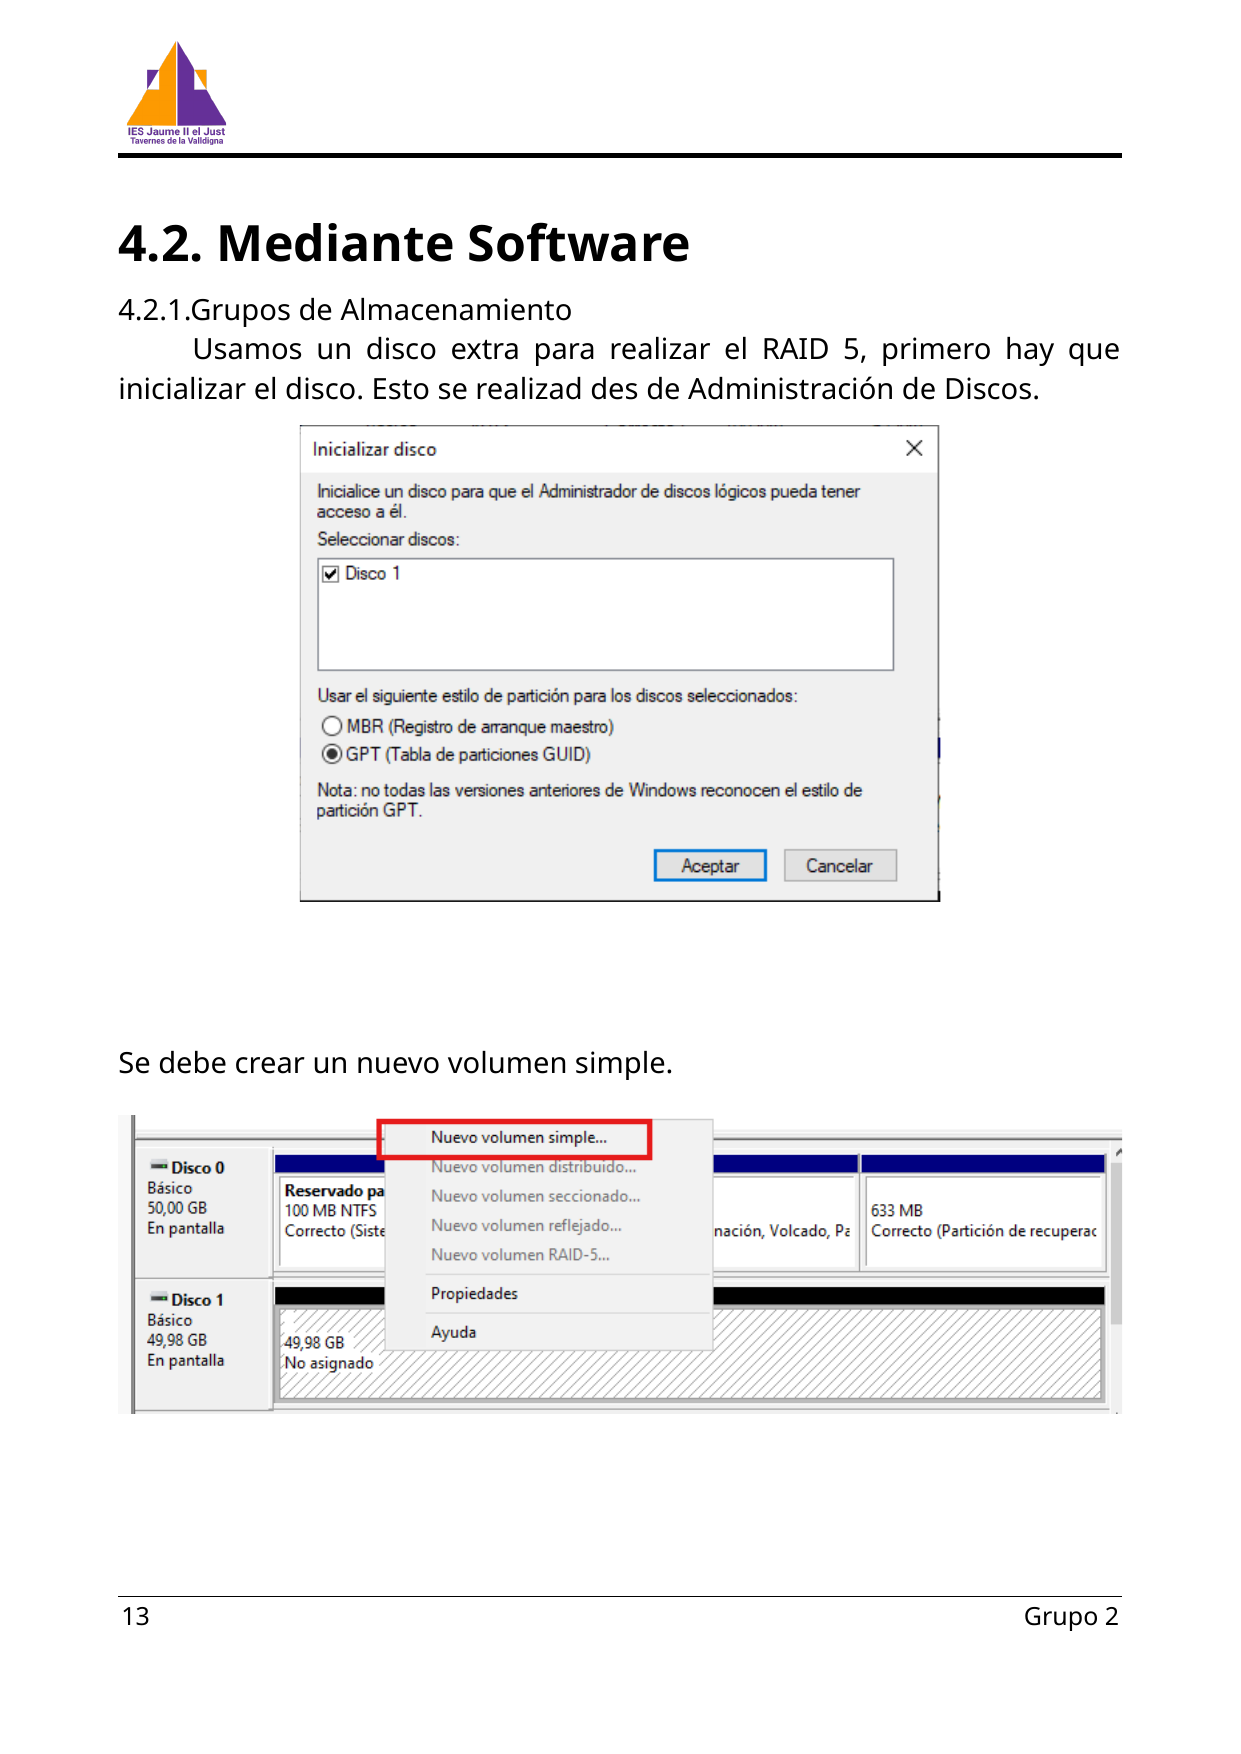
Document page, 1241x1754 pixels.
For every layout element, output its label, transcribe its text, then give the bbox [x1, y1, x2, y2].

text Usamos un disco extra para realizar el RAID 5, primero hay que inicializar el disco. Esto se realizad des de Administración de Discos. [118, 328, 1122, 408]
picture [299, 425, 941, 902]
picture [126, 41, 227, 145]
subtitle 4.2. Mediante Software [118, 208, 1122, 276]
text 4.2.1.Grupos de Almacenamiento [118, 289, 1122, 328]
text Se debe crear un nuevo volumen simple. [118, 1043, 1122, 1082]
picture [118, 1115, 1123, 1414]
